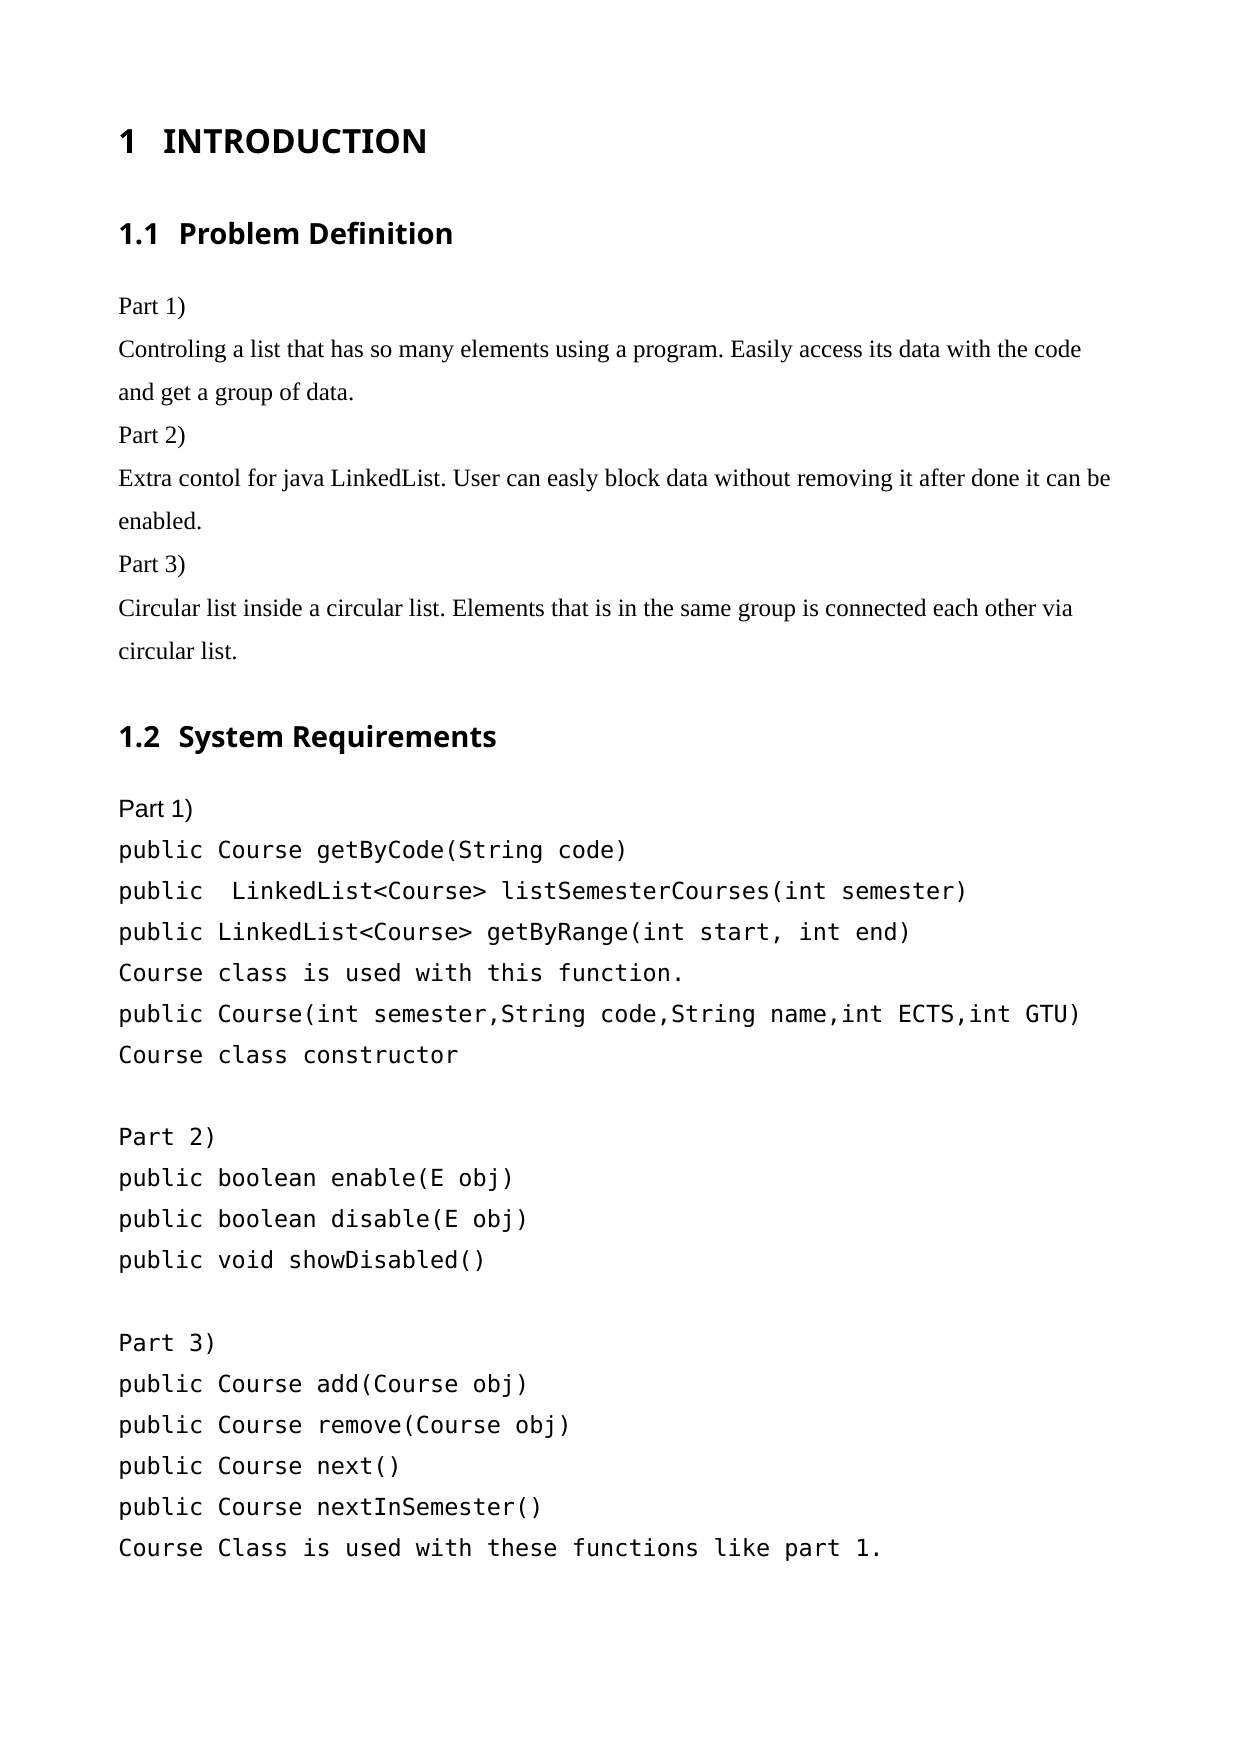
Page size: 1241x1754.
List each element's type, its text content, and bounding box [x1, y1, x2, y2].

text public boolean disable(E obj) [118, 1206, 1122, 1233]
text public Course(int semester,String code,String name,int ECTS,int GTU) [118, 1001, 1122, 1028]
text Course class is used with this function. [118, 960, 1122, 987]
text Circular list inside a circular list. Elements that is in the same group is connected each other via circular list. [118, 593, 1122, 664]
text public Course getByCode(String code) [118, 837, 1122, 864]
text Part 1) [118, 793, 1122, 822]
text public void showDisabled() [118, 1247, 1122, 1274]
text Part 1) [118, 291, 1122, 319]
text public Course remove(Course obj) [118, 1411, 1122, 1439]
text Part 3) [118, 1329, 1122, 1357]
text public Course nextInSemester() [118, 1493, 1122, 1521]
text public LinkedList<Course> listSemesterCourses(int semester) [118, 878, 1122, 905]
text Part 3) [118, 549, 1122, 578]
subtitle INTRODUCTION [118, 118, 1122, 163]
subtitle Problem Definition [118, 213, 1122, 253]
text public boolean enable(E obj) [118, 1165, 1122, 1192]
text Part 2) [118, 1124, 1122, 1151]
text public Course next() [118, 1452, 1122, 1480]
text Controling a list that has so many elements using a program. Easily access its data with the code and get a group of data. [118, 334, 1122, 406]
text public LinkedList<Course> getByRange(int start, int end) [118, 919, 1122, 946]
text public Course add(Course obj) [118, 1370, 1122, 1398]
subtitle System Requirements [118, 716, 1122, 756]
text Course Class is used with these functions like part 1. [118, 1534, 1122, 1562]
text Course class constructor [118, 1042, 1122, 1069]
text Extra contol for java LinkedList. User can easly block data without removing it after done it can be enabled. [118, 463, 1122, 535]
text Part 2) [118, 420, 1122, 449]
